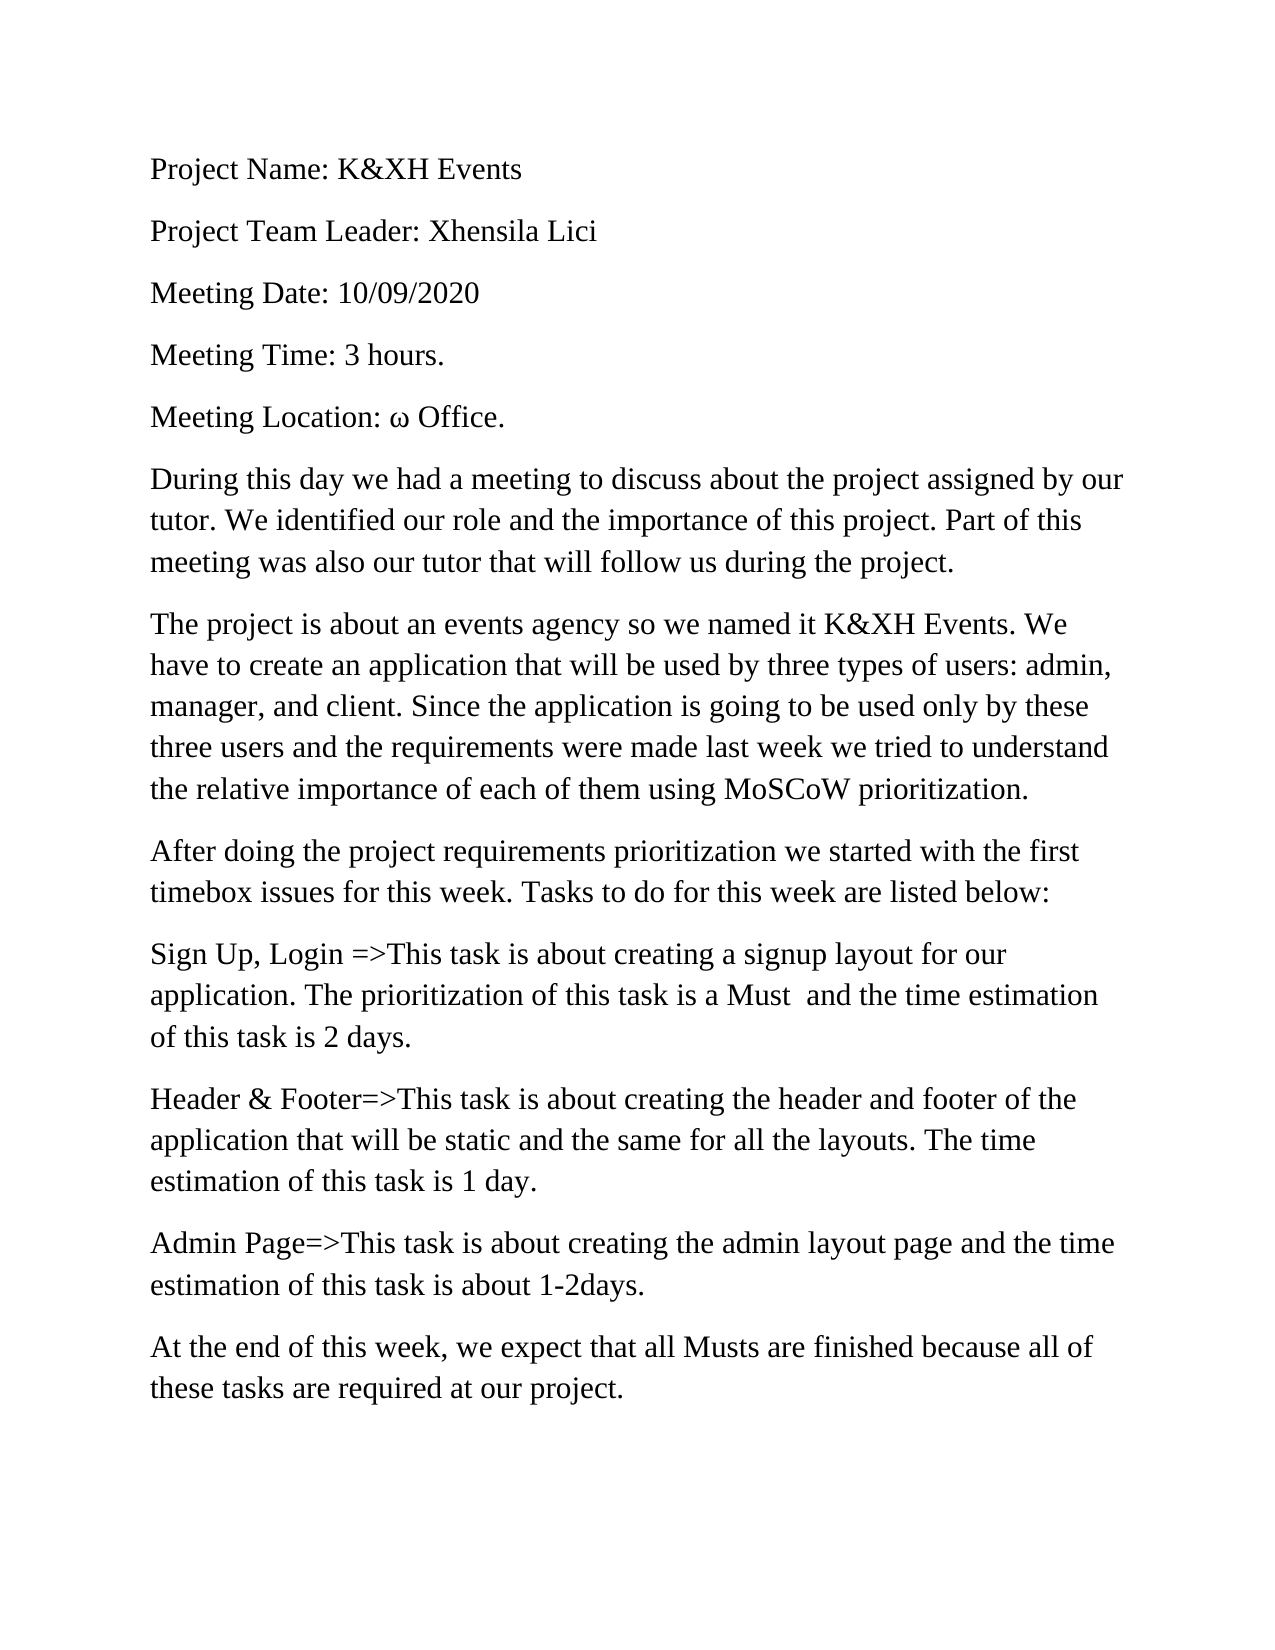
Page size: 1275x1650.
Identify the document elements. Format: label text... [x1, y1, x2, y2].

text Meeting Date: 10/09/2020 [150, 274, 1125, 310]
text The project is about an events agency so we named it K&XH Events. We have to create an application that will be used by three types of users: admin, manager, and client. Since the application is going to be used only by these three users and the requirements were made last week we tried to understand the relative importance of each of them using MoSCoW prioritization. [150, 605, 1125, 806]
text After doing the project requirements prioritization we started with the first timebox issues for this week. Tasks to do for this week are listed below: [150, 832, 1125, 909]
text Meeting Location: ω Office. [150, 398, 1125, 434]
text Admin Page=>This task is about creating the admin layout page and the time estimation of this task is about 1-2days. [150, 1224, 1125, 1302]
text During this day we had a meeting to discuss about the project assigned by our tutor. We identified our role and the importance of this project. Part of this meeting was also our tutor that will follow us during the project. [150, 460, 1125, 579]
text Meeting Time: 3 hours. [150, 336, 1125, 372]
text Sign Up, Login =>This task is about creating a signup layout for our application. The prioritization of this task is a Must and the time estimation of this task is 2 days. [150, 935, 1125, 1054]
text Project Team Leader: Xhensila Lici [150, 212, 1125, 248]
text Project Name: K&XH Events [150, 150, 1125, 186]
text At the end of this week, we expect that all Musts are finished because all of these tasks are required at our project. [150, 1328, 1125, 1405]
text Header & Footer=>This task is about creating the header and footer of the application that will be static and the same for all the layouts. The time estimation of this task is 1 day. [150, 1080, 1125, 1198]
